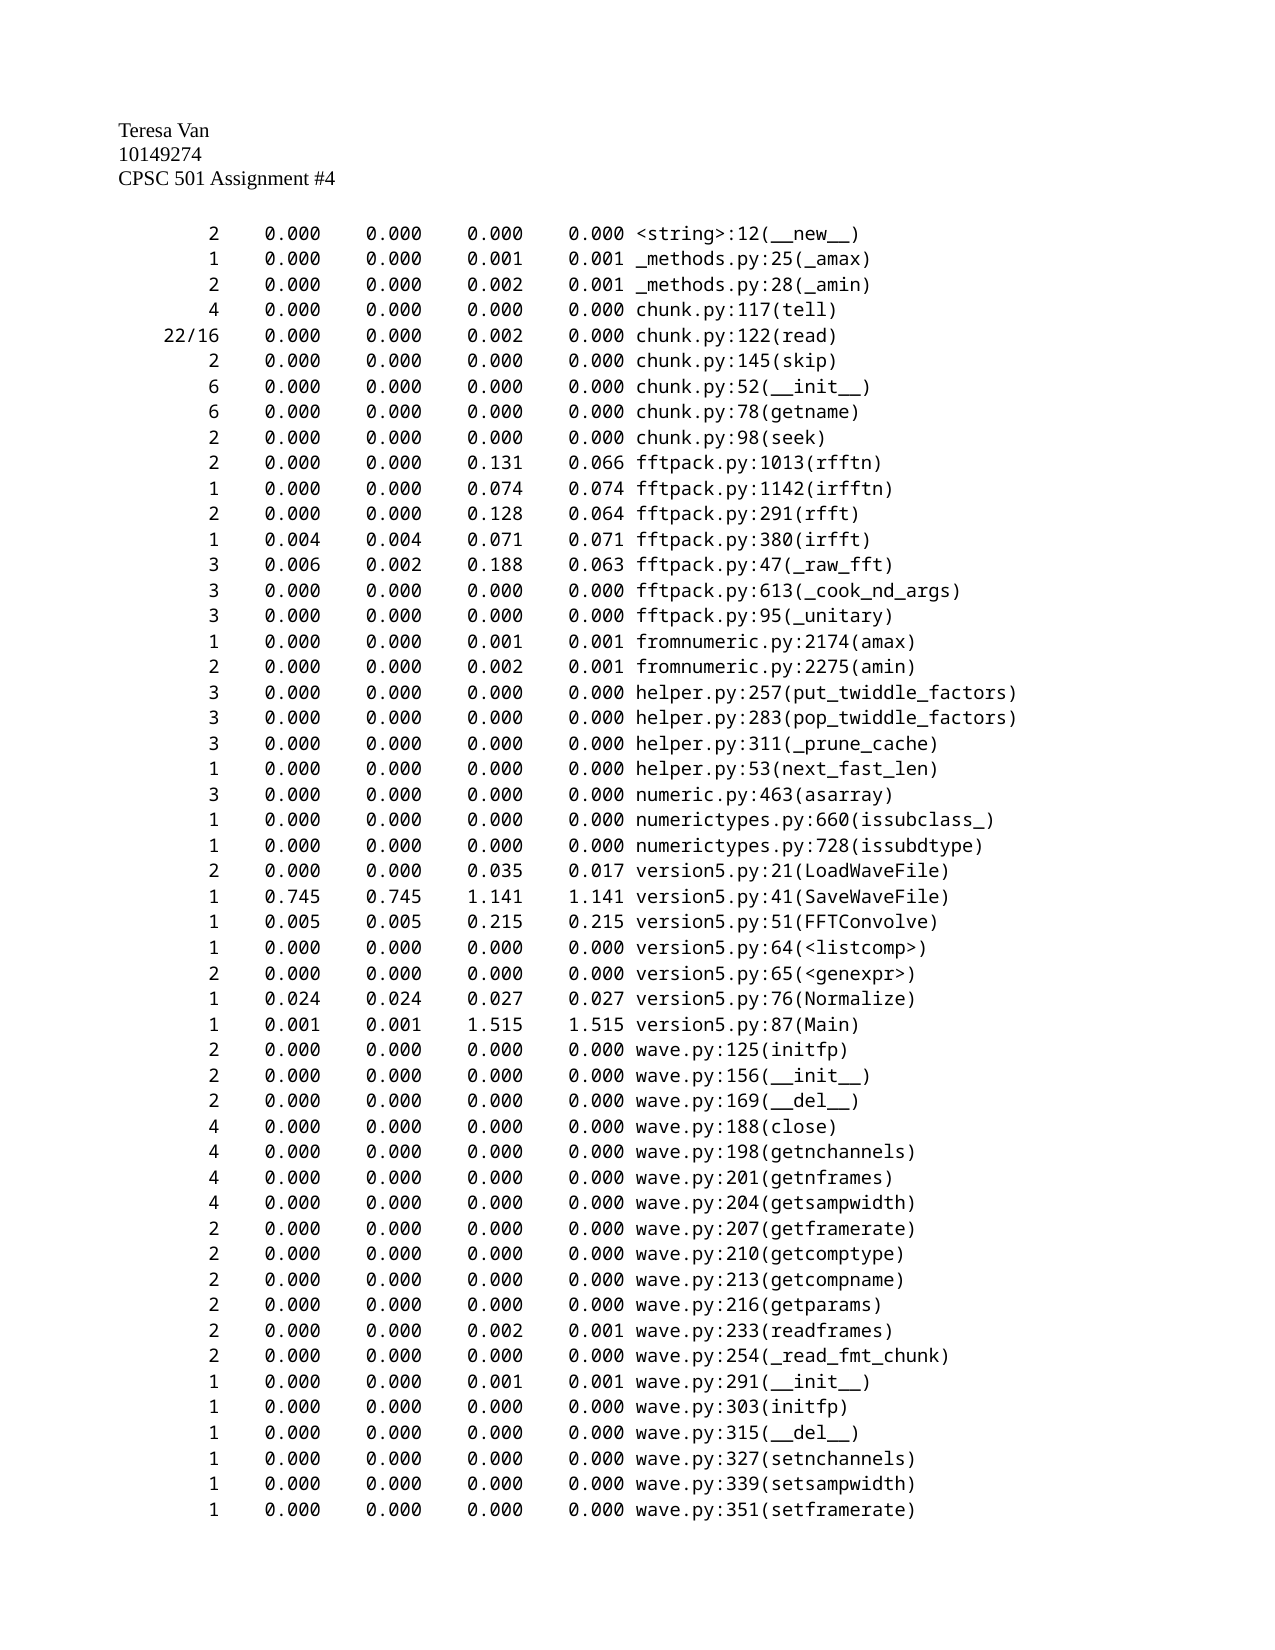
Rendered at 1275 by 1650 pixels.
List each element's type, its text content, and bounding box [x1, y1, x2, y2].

text 1 0.000 0.000 0.000 0.000 helper.py:53(next_fast_len) [118, 756, 1157, 781]
text 1 0.000 0.000 0.001 0.001 wave.py:291(__init__) [118, 1368, 1157, 1394]
text 3 0.000 0.000 0.000 0.000 helper.py:283(pop_twiddle_factors) [118, 705, 1157, 730]
text 4 0.000 0.000 0.000 0.000 wave.py:188(close) [118, 1113, 1157, 1138]
text 2 0.000 0.000 0.128 0.064 fftpack.py:291(rfft) [118, 501, 1157, 526]
text 2 0.000 0.000 0.002 0.001 fromnumeric.py:2275(amin) [118, 654, 1157, 679]
text 1 0.000 0.000 0.001 0.001 fromnumeric.py:2174(amax) [118, 628, 1157, 654]
text 1 0.000 0.000 0.074 0.074 fftpack.py:1142(irfftn) [118, 475, 1157, 501]
text 3 0.006 0.002 0.188 0.063 fftpack.py:47(_raw_fft) [118, 552, 1157, 577]
text 3 0.000 0.000 0.000 0.000 fftpack.py:95(_unitary) [118, 603, 1157, 628]
text 1 0.745 0.745 1.141 1.141 version5.py:41(SaveWaveFile) [118, 883, 1157, 909]
text 2 0.000 0.000 0.000 0.000 chunk.py:145(skip) [118, 347, 1157, 373]
text 1 0.000 0.000 0.000 0.000 version5.py:64(<listcomp>) [118, 934, 1157, 960]
text 1 0.000 0.000 0.001 0.001 _methods.py:25(_amax) [118, 245, 1157, 271]
text 4 0.000 0.000 0.000 0.000 wave.py:204(getsampwidth) [118, 1189, 1157, 1215]
text 2 0.000 0.000 0.000 0.000 wave.py:169(__del__) [118, 1087, 1157, 1113]
text 2 0.000 0.000 0.000 0.000 wave.py:207(getframerate) [118, 1215, 1157, 1241]
text 2 0.000 0.000 0.002 0.001 _methods.py:28(_amin) [118, 271, 1157, 296]
text 1 0.000 0.000 0.000 0.000 wave.py:303(initfp) [118, 1394, 1157, 1419]
text 2 0.000 0.000 0.000 0.000 wave.py:213(getcompname) [118, 1266, 1157, 1292]
text 2 0.000 0.000 0.000 0.000 wave.py:210(getcomptype) [118, 1241, 1157, 1266]
text 3 0.000 0.000 0.000 0.000 helper.py:257(put_twiddle_factors) [118, 679, 1157, 705]
text 2 0.000 0.000 0.000 0.000 <string>:12(__new__) [118, 220, 1157, 245]
text 6 0.000 0.000 0.000 0.000 chunk.py:52(__init__) [118, 373, 1157, 398]
text 1 0.000 0.000 0.000 0.000 wave.py:351(setframerate) [118, 1496, 1157, 1521]
text 2 0.000 0.000 0.000 0.000 wave.py:254(_read_fmt_chunk) [118, 1343, 1157, 1368]
text 3 0.000 0.000 0.000 0.000 numeric.py:463(asarray) [118, 781, 1157, 807]
text 1 0.000 0.000 0.000 0.000 wave.py:339(setsampwidth) [118, 1470, 1157, 1496]
text 4 0.000 0.000 0.000 0.000 wave.py:198(getnchannels) [118, 1138, 1157, 1164]
text 6 0.000 0.000 0.000 0.000 chunk.py:78(getname) [118, 398, 1157, 424]
text 2 0.000 0.000 0.000 0.000 wave.py:216(getparams) [118, 1292, 1157, 1317]
text 1 0.004 0.004 0.071 0.071 fftpack.py:380(irfft) [118, 526, 1157, 552]
text 2 0.000 0.000 0.000 0.000 version5.py:65(<genexpr>) [118, 960, 1157, 985]
text 4 0.000 0.000 0.000 0.000 chunk.py:117(tell) [118, 296, 1157, 322]
text 2 0.000 0.000 0.002 0.001 wave.py:233(readframes) [118, 1317, 1157, 1343]
text 1 0.000 0.000 0.000 0.000 wave.py:315(__del__) [118, 1419, 1157, 1445]
text 2 0.000 0.000 0.000 0.000 wave.py:156(__init__) [118, 1062, 1157, 1087]
text 3 0.000 0.000 0.000 0.000 helper.py:311(_prune_cache) [118, 730, 1157, 756]
text 2 0.000 0.000 0.000 0.000 chunk.py:98(seek) [118, 424, 1157, 449]
text 4 0.000 0.000 0.000 0.000 wave.py:201(getnframes) [118, 1164, 1157, 1189]
text 1 0.000 0.000 0.000 0.000 numerictypes.py:728(issubdtype) [118, 832, 1157, 858]
text 2 0.000 0.000 0.035 0.017 version5.py:21(LoadWaveFile) [118, 858, 1157, 883]
text 1 0.024 0.024 0.027 0.027 version5.py:76(Normalize) [118, 985, 1157, 1011]
text 2 0.000 0.000 0.131 0.066 fftpack.py:1013(rfftn) [118, 449, 1157, 475]
text 1 0.000 0.000 0.000 0.000 numerictypes.py:660(issubclass_) [118, 807, 1157, 832]
text 1 0.005 0.005 0.215 0.215 version5.py:51(FFTConvolve) [118, 909, 1157, 934]
text 2 0.000 0.000 0.000 0.000 wave.py:125(initfp) [118, 1036, 1157, 1062]
text 1 0.001 0.001 1.515 1.515 version5.py:87(Main) [118, 1011, 1157, 1036]
text 22/16 0.000 0.000 0.002 0.000 chunk.py:122(read) [118, 322, 1157, 347]
text 3 0.000 0.000 0.000 0.000 fftpack.py:613(_cook_nd_args) [118, 577, 1157, 603]
text 1 0.000 0.000 0.000 0.000 wave.py:327(setnchannels) [118, 1445, 1157, 1470]
